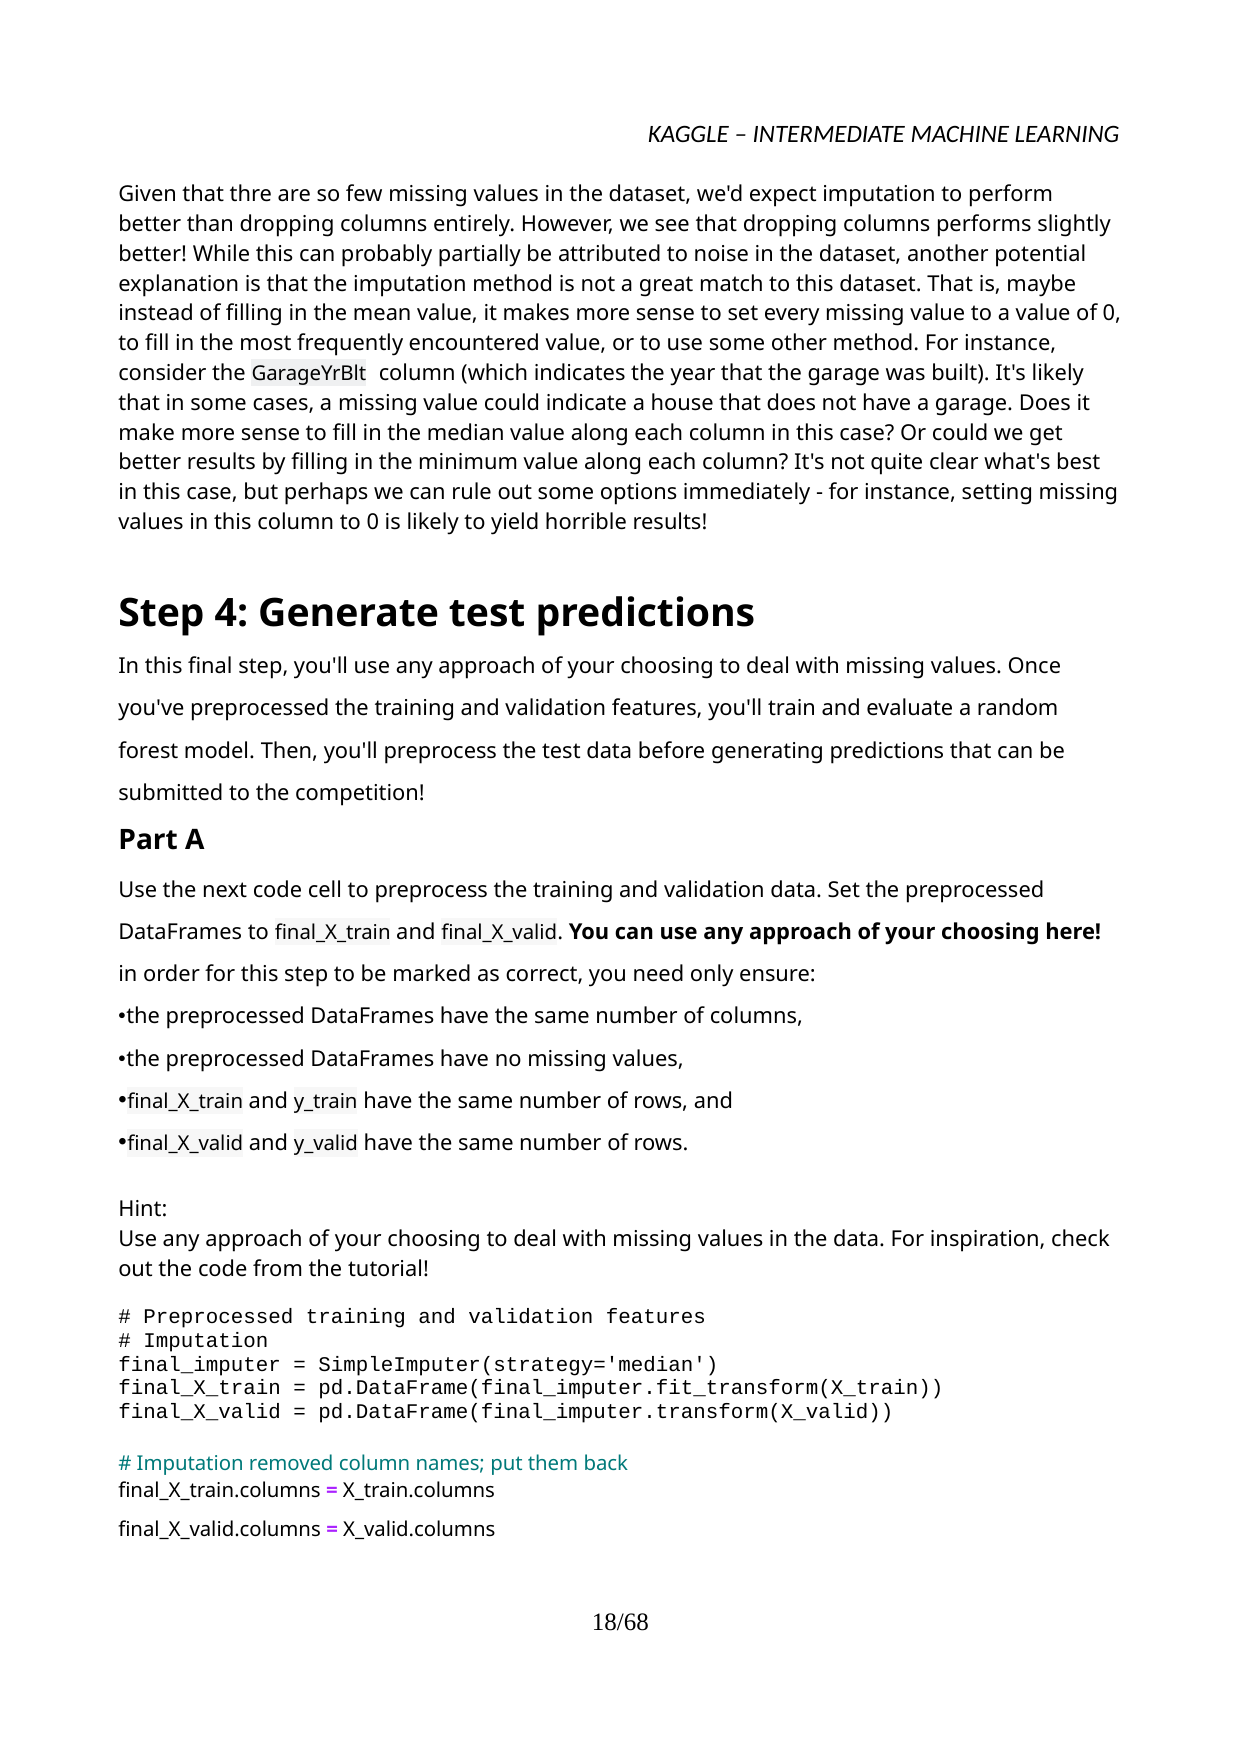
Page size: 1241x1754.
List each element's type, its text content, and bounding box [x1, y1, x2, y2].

text # Preprocessed training and validation features [118, 1306, 1122, 1330]
text Use any approach of your choosing to deal with missing values in the data. For inspiration, check out the code from the tutorial! [118, 1223, 1122, 1283]
subtitle Step 4: Generate test predictions [118, 584, 1122, 637]
subtitle Part A [118, 819, 1122, 857]
list final_X_train and y_train have the same number of rows, and [118, 1085, 1122, 1115]
text # Imputation [118, 1330, 1122, 1353]
list the preprocessed DataFrames have the same number of columns, [118, 1000, 1122, 1030]
text Given that thre are so few missing values in the dataset, we'd expect imputation to perform better than dropping columns entirely. However, we see that dropping columns performs slightly better! While this can probably partially be attributed to noise in the dataset, another potential explanation is that the imputation method is not a great match to this dataset. That is, maybe instead of filling in the mean value, it makes more sense to set every missing value to a value of 0, to fill in the most frequently encountered value, or to use some other method. For instance, consider the GarageYrBlt column (which indicates the year that the garage was built). It's likely that in some cases, a missing value could indicate a house that does not have a garage. Does it make more sense to fill in the median value along each column in this case? Or could we get better results by filling in the minimum value along each column? It's not quite clear what's best in this case, but perhaps we can rule out some options immediately - for instance, setting missing values in this column to 0 is likely to yield horrible results! [118, 178, 1122, 536]
text final_X_train = pd.DataFrame(final_imputer.fit_transform(X_train)) [118, 1377, 1122, 1401]
list the preprocessed DataFrames have no missing values, [118, 1043, 1122, 1072]
text final_X_valid.columns = X_valid.columns [118, 1515, 1122, 1543]
text final_X_train.columns = X_train.columns [118, 1476, 1122, 1503]
text # Imputation removed column names; put them back [118, 1448, 1122, 1476]
text final_X_valid = pd.DataFrame(final_imputer.transform(X_valid)) [118, 1401, 1122, 1424]
list final_X_valid and y_valid have the same number of rows. [118, 1127, 1122, 1157]
text In this final step, you'll use any approach of your choosing to deal with missing values. Once you've preprocessed the training and validation features, you'll train and evaluate a random forest model. Then, you'll preprocess the test data before generating predictions that can be submitted to the competition! [118, 650, 1122, 807]
text Use the next code cell to preprocess the training and validation data. Set the preprocessed DataFrames to final_X_train and final_X_valid. You can use any approach of your choosing here! in order for this step to be marked as correct, you need only ensure: [118, 873, 1122, 988]
text final_imputer = SimpleImputer(strategy='median') [118, 1353, 1122, 1377]
text Hint: [118, 1193, 1122, 1223]
